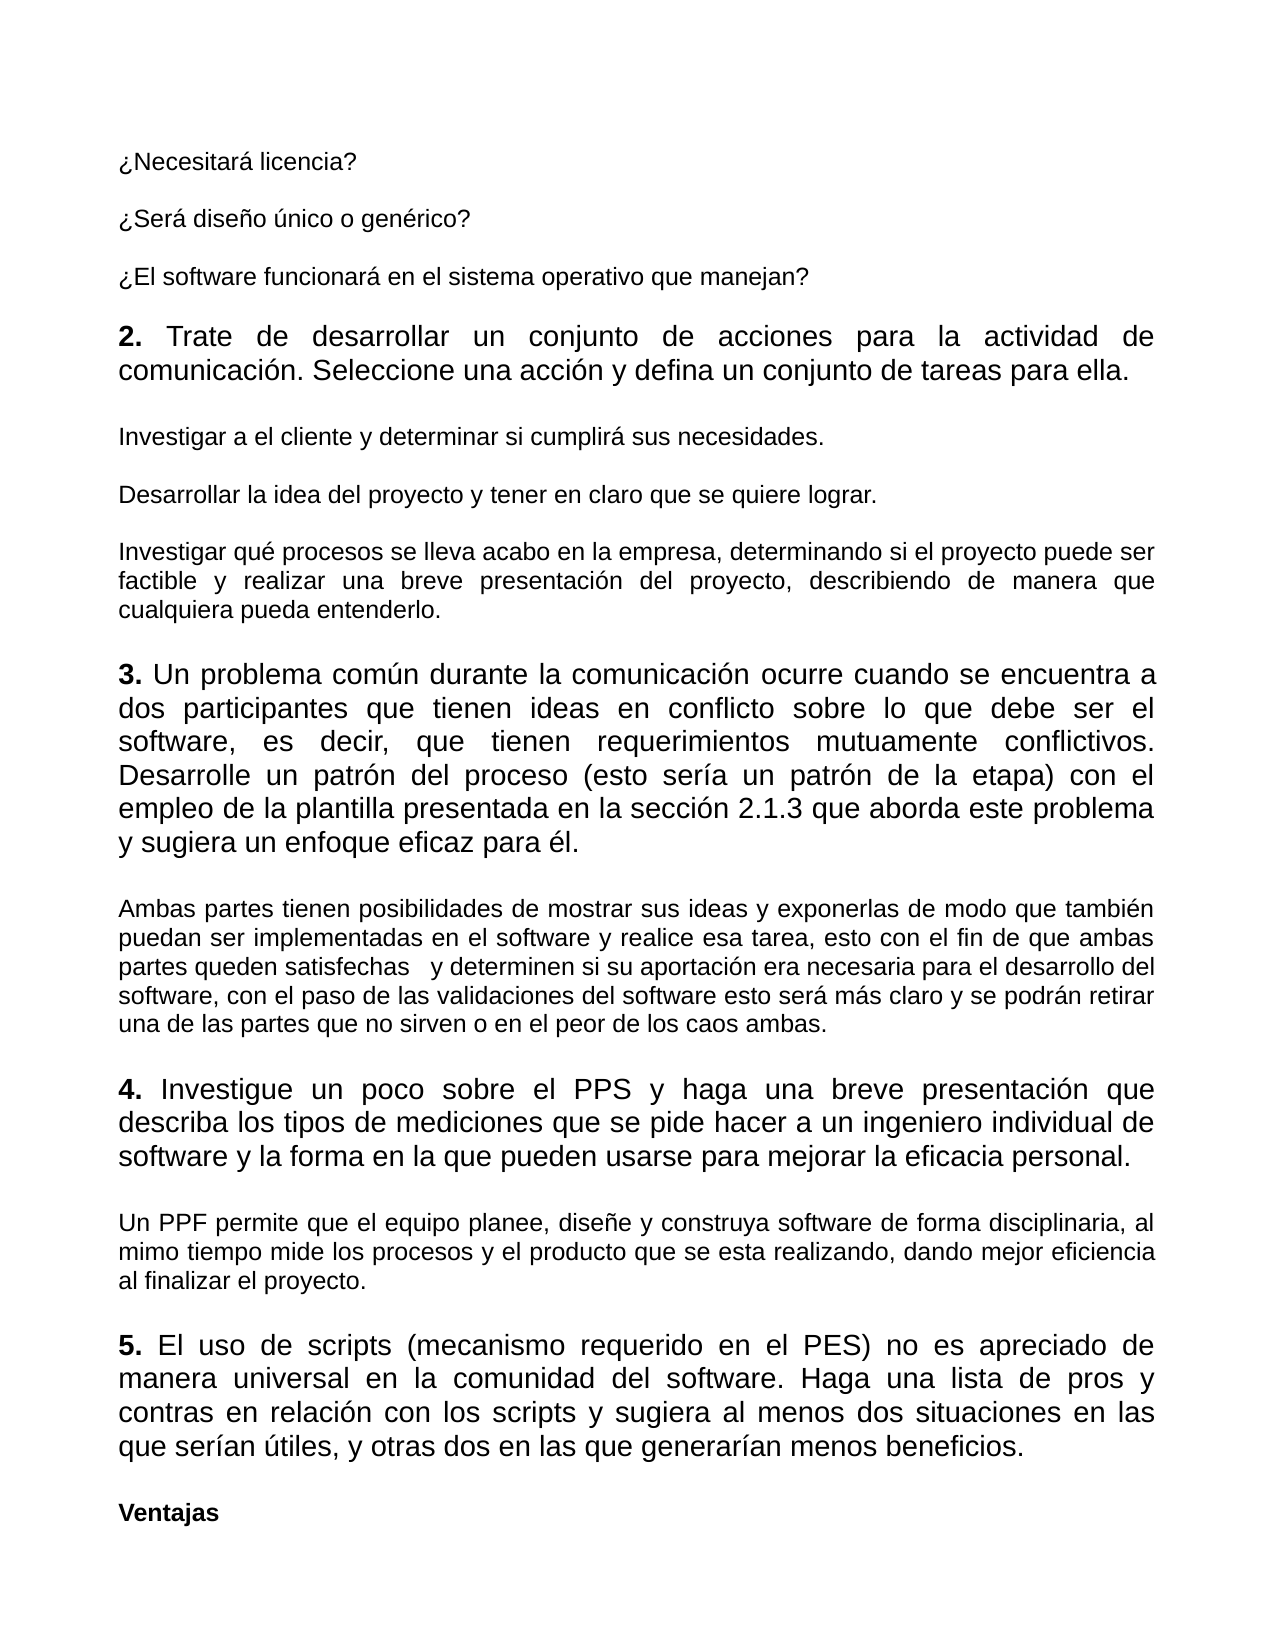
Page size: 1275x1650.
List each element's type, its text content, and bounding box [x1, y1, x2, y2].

text ¿Será diseño único o genérico? [118, 204, 1157, 233]
text Desarrollar la idea del proyecto y tener en claro que se quiere lograr. [118, 480, 1157, 509]
text Investigar a el cliente y determinar si cumplirá sus necesidades. [118, 422, 1157, 451]
text Investigar qué procesos se lleva acabo en la empresa, determinando si el proyecto puede ser factible y realizar una breve presentación del proyecto, describiendo de manera que cualquiera pueda entenderlo. [118, 537, 1157, 624]
text Ambas partes tienen posibilidades de mostrar sus ideas y exponerlas de modo que también puedan ser implementadas en el software y realice esa tarea, esto con el fin de que ambas partes queden satisfechas y determinen si su aportación era necesaria para el desarrollo del software, con el paso de las validaciones del software esto será más claro y se podrán retirar una de las partes que no sirven o en el peor de los caos ambas. [118, 894, 1157, 1038]
text ¿Necesitará licencia? [118, 147, 1157, 176]
text Un PPF permite que el equipo planee, diseñe y construya software de forma disciplinaria, al mimo tiempo mide los procesos y el producto que se esta realizando, dando mejor eficiencia al finalizar el proyecto. [118, 1208, 1157, 1294]
text Ventajas [118, 1498, 1157, 1527]
text 5. El uso de scripts (mecanismo requerido en el PES) no es apreciado de manera universal en la comunidad del software. Haga una lista de pros y contras en relación con los scripts y sugiera al menos dos situaciones en las que serían útiles, y otras dos en las que generarían menos beneficios. [118, 1328, 1157, 1462]
text ¿El software funcionará en el sistema operativo que manejan? [118, 262, 1157, 291]
text 3. Un problema común durante la comunicación ocurre cuando se encuentra a dos participantes que tienen ideas en conflicto sobre lo que debe ser el software, es decir, que tienen requerimientos mutuamente conflictivos. Desarrolle un patrón del proceso (esto sería un patrón de la etapa) con el empleo de la plantilla presentada en la sección 2.1.3 que aborda este problema y sugiera un enfoque eficaz para él. [118, 657, 1157, 858]
text 4. Investigue un poco sobre el PPS y haga una breve presentación que describa los tipos de mediciones que se pide hacer a un ingeniero individual de software y la forma en la que pueden usarse para mejorar la eficacia personal. [118, 1072, 1157, 1172]
text 2. Trate de desarrollar un conjunto de acciones para la actividad de comunicación. Seleccione una acción y defina un conjunto de tareas para ella. [118, 319, 1157, 386]
